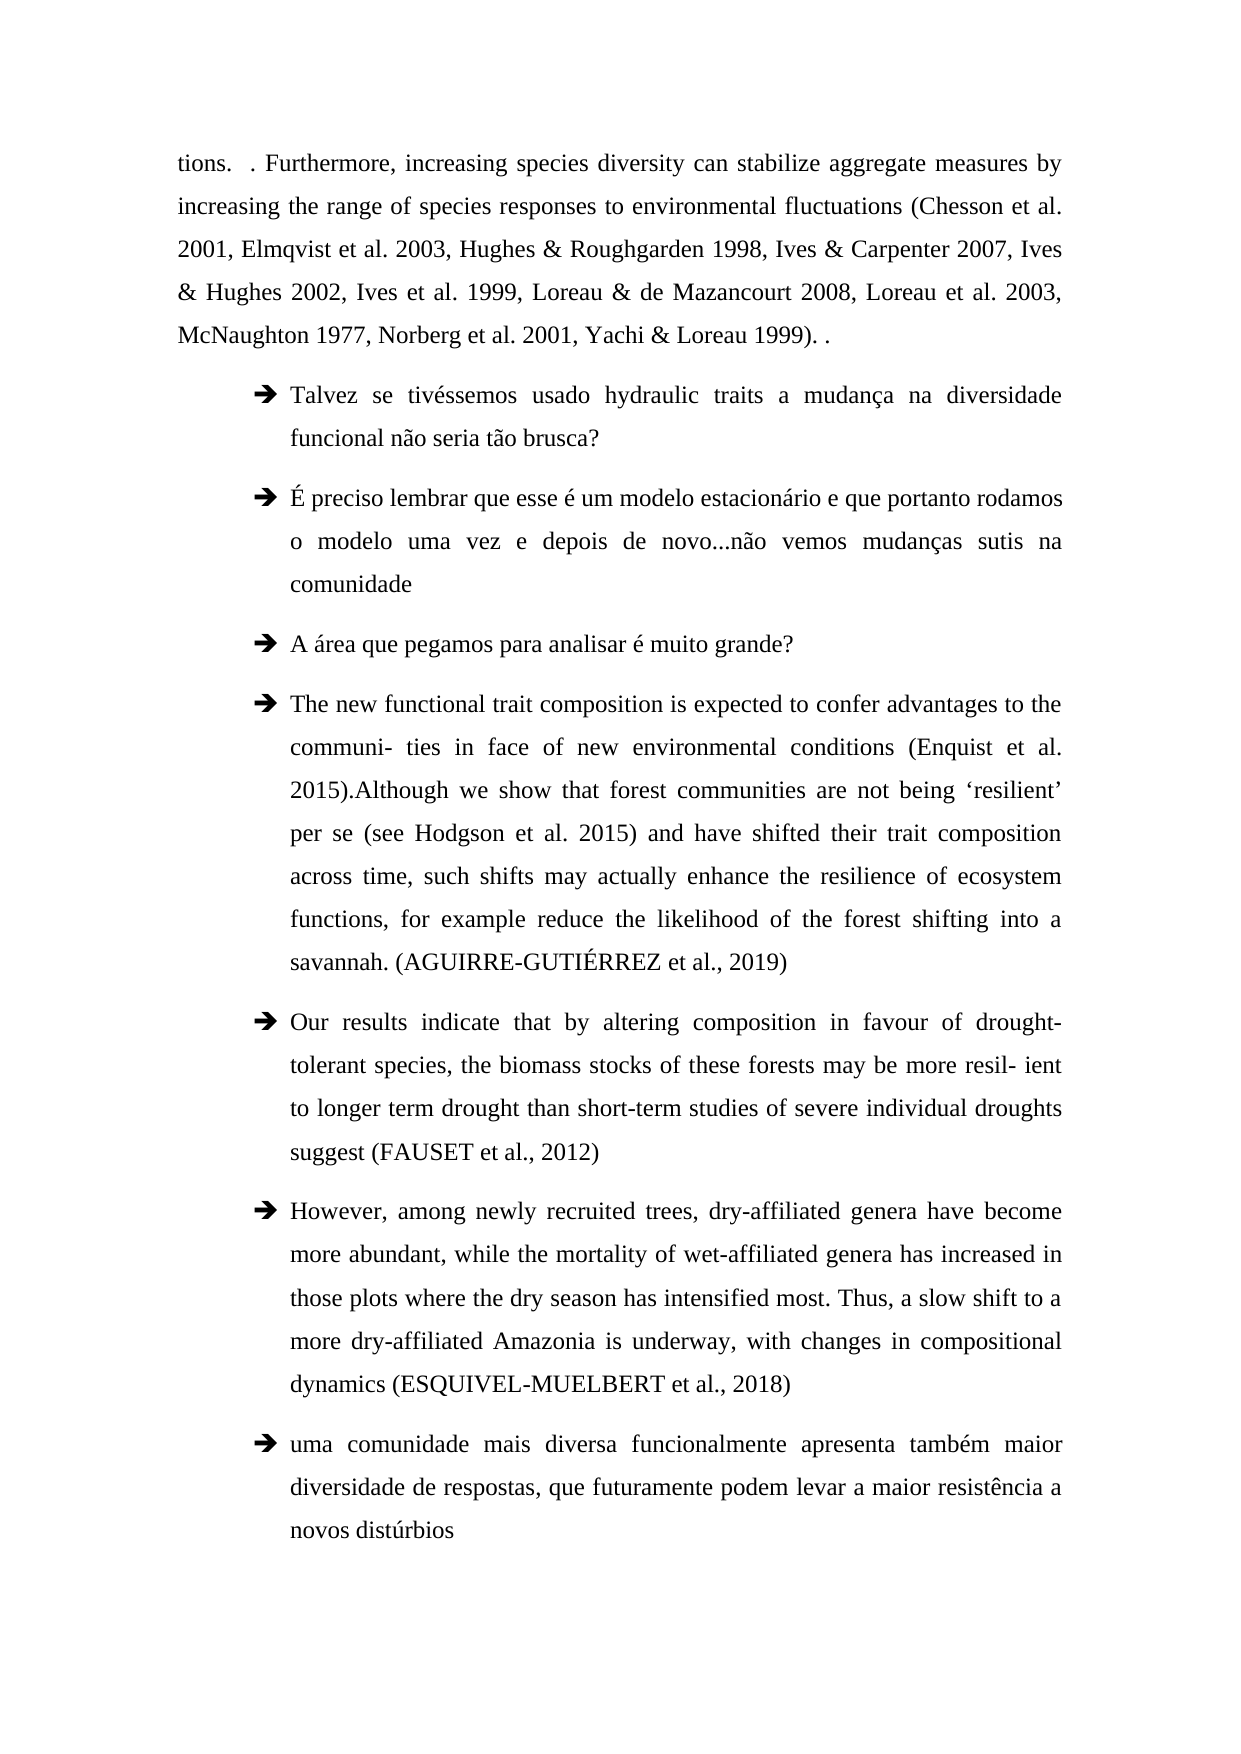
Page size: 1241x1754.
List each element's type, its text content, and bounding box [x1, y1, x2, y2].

list Talvez se tivéssemos usado hydraulic traits a mudança na diversidade funcional não seria tão brusca? [252, 380, 1063, 452]
list uma comunidade mais diversa funcionalmente apresenta também maior diversidade de respostas, que futuramente podem levar a maior resistência a novos distúrbios [252, 1429, 1063, 1544]
text tions. . Furthermore, increasing species diversity can stabilize aggregate measures by increasing the range of species responses to environmental fluctuations (Chesson et al. 2001, Elmqvist et al. 2003, Hughes & Roughgarden 1998, Ives & Carpenter 2007, Ives & Hughes 2002, Ives et al. 1999, Loreau & de Mazancourt 2008, Loreau et al. 2003, McNaughton 1977, Norberg et al. 2001, Yachi & Loreau 1999). . [177, 148, 1063, 349]
list A área que pegamos para analisar é muito grande? [252, 629, 1063, 658]
list However, among newly recruited trees, dry‐affiliated genera have become more abundant, while the mortality of wet‐affiliated genera has increased in those plots where the dry season has intensified most. Thus, a slow shift to a more dry‐affiliated Amazonia is underway, with changes in compositional dynamics (ESQUIVEL-MUELBERT et al., 2018)⁠ [252, 1196, 1063, 1398]
list The new functional trait composition is expected to confer advantages to the communi- ties in face of new environmental conditions (Enquist et al. 2015).Although we show that forest communities are not being ‘resilient’ per se (see Hodgson et al. 2015) and have shifted their trait composition across time, such shifts may actually enhance the resilience of ecosystem functions, for example reduce the likelihood of the forest shifting into a savannah. (AGUIRRE-GUTIÉRREZ et al., 2019) [252, 689, 1063, 976]
list Our results indicate that by altering composition in favour of drought-tolerant species, the biomass stocks of these forests may be more resil- ient to longer term drought than short-term studies of severe individual droughts suggest (FAUSET et al., 2012)⁠ [252, 1007, 1063, 1165]
list É preciso lembrar que esse é um modelo estacionário e que portanto rodamos o modelo uma vez e depois de novo...não vemos mudanças sutis na comunidade [252, 483, 1063, 598]
